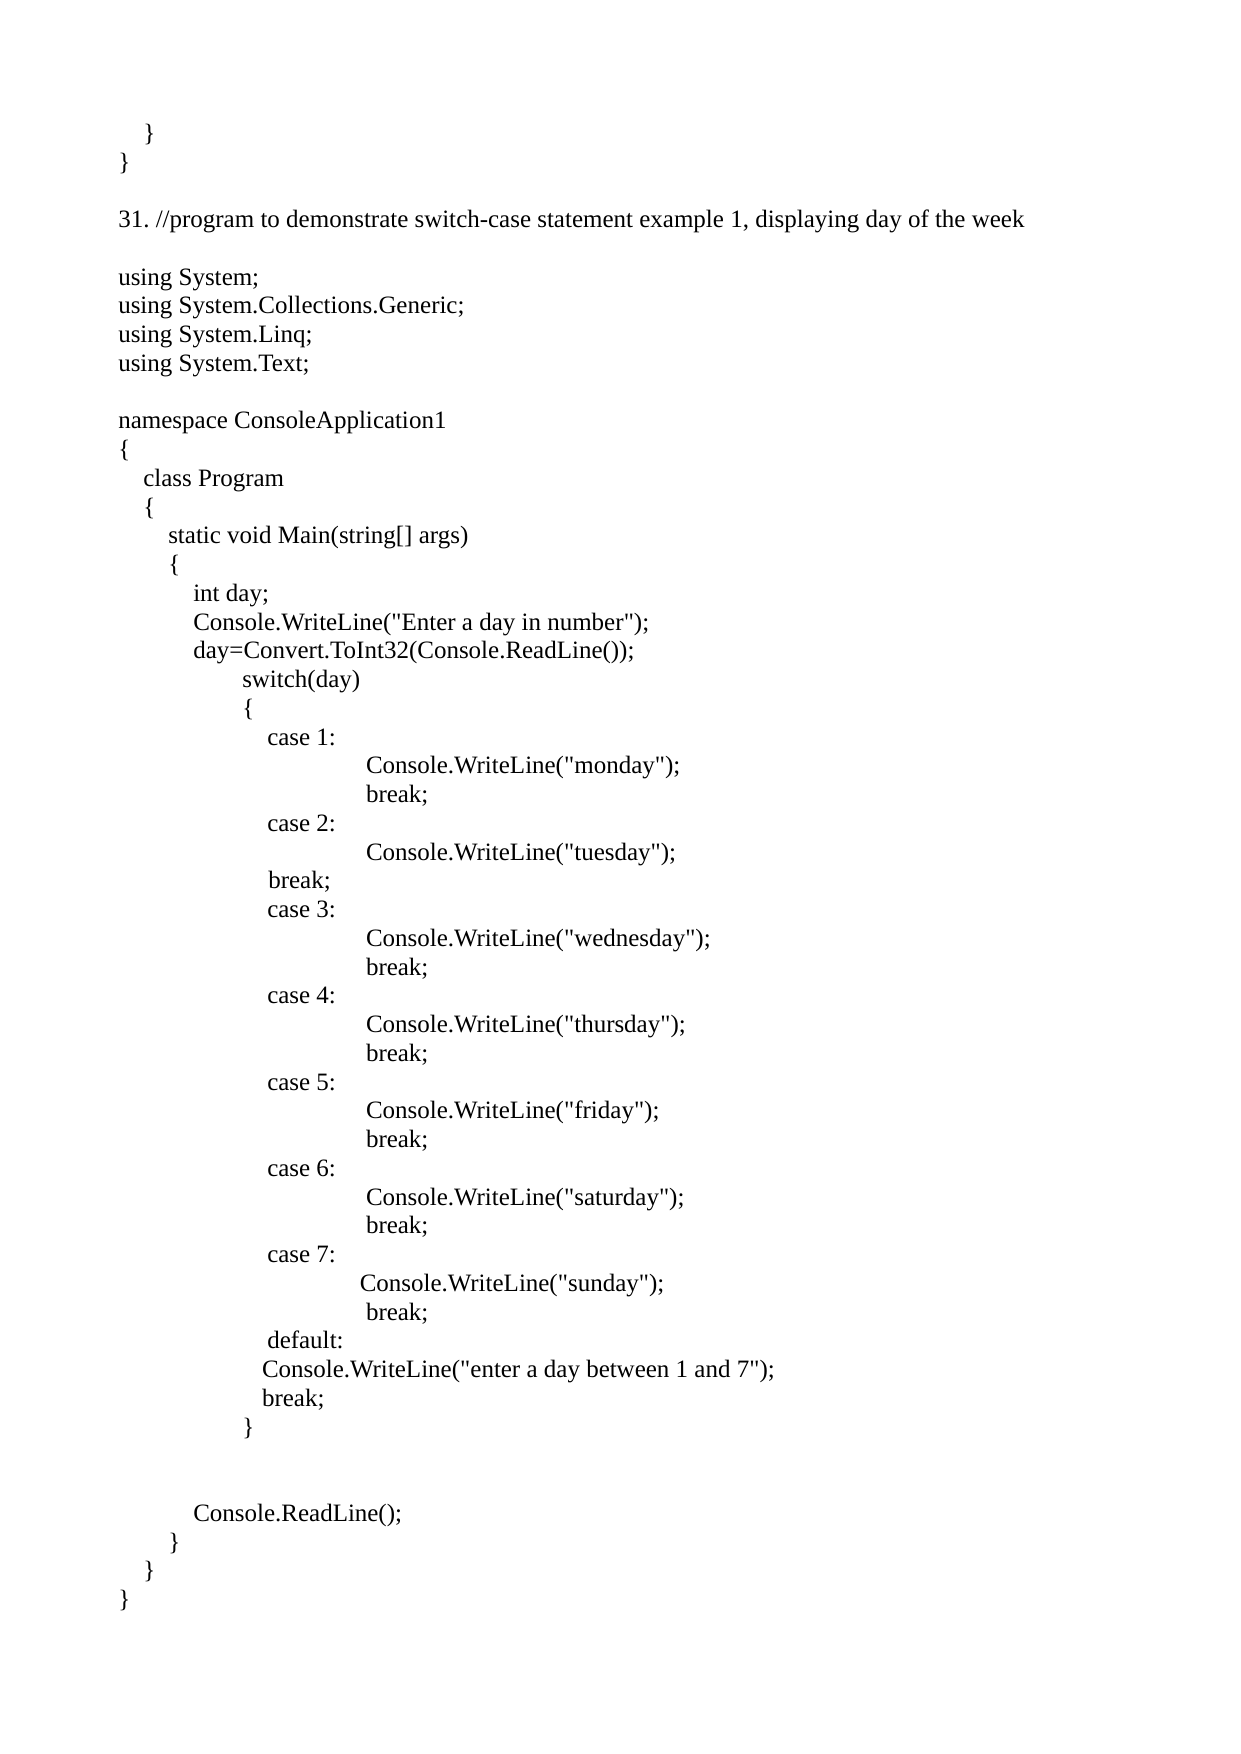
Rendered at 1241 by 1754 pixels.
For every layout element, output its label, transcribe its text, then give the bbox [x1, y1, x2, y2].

text { [118, 434, 1122, 463]
text Console.WriteLine("enter a day between 1 and 7"); [118, 1354, 1122, 1383]
text Console.WriteLine("monday"); [118, 751, 1122, 779]
text case 7: [118, 1239, 1122, 1268]
text switch(day) [118, 664, 1122, 693]
text Console.WriteLine("thursday"); [118, 1009, 1122, 1038]
text break; [118, 1383, 1122, 1412]
text { [118, 693, 1122, 722]
text Console.WriteLine("friday"); [118, 1096, 1122, 1124]
text using System; [118, 262, 1122, 291]
text break; [118, 866, 1122, 894]
text day=Convert.ToInt32(Console.ReadLine()); [118, 636, 1122, 664]
text } [118, 1556, 1122, 1584]
text using System.Text; [118, 348, 1122, 377]
text } [118, 1527, 1122, 1556]
text case 4: [118, 981, 1122, 1009]
text break; [118, 1297, 1122, 1326]
text Console.ReadLine(); [118, 1498, 1122, 1527]
text using System.Collections.Generic; [118, 291, 1122, 319]
text } [118, 147, 1122, 176]
text case 1: [118, 722, 1122, 751]
text { [118, 492, 1122, 521]
text Console.WriteLine("sunday"); [118, 1268, 1122, 1297]
text static void Main(string[] args) [118, 521, 1122, 549]
text Console.WriteLine("Enter a day in number"); [118, 607, 1122, 636]
text } [118, 118, 1122, 147]
text namespace ConsoleApplication1 [118, 406, 1122, 434]
text class Program [118, 463, 1122, 492]
text default: [118, 1326, 1122, 1354]
text break; [118, 1038, 1122, 1067]
text case 3: [118, 894, 1122, 923]
text case 5: [118, 1067, 1122, 1096]
text } [118, 1584, 1122, 1613]
text } [118, 1412, 1122, 1441]
text using System.Linq; [118, 319, 1122, 348]
text Console.WriteLine("tuesday"); [118, 837, 1122, 866]
text Console.WriteLine("wednesday"); [118, 923, 1122, 952]
text 31. //program to demonstrate switch-case statement example 1, displaying day of the week [118, 204, 1122, 233]
text break; [118, 952, 1122, 981]
text { [118, 549, 1122, 578]
text Console.WriteLine("saturday"); [118, 1182, 1122, 1211]
text break; [118, 1211, 1122, 1239]
text case 2: [118, 808, 1122, 837]
text break; [118, 1124, 1122, 1153]
text case 6: [118, 1153, 1122, 1182]
text int day; [118, 578, 1122, 607]
text break; [118, 779, 1122, 808]
